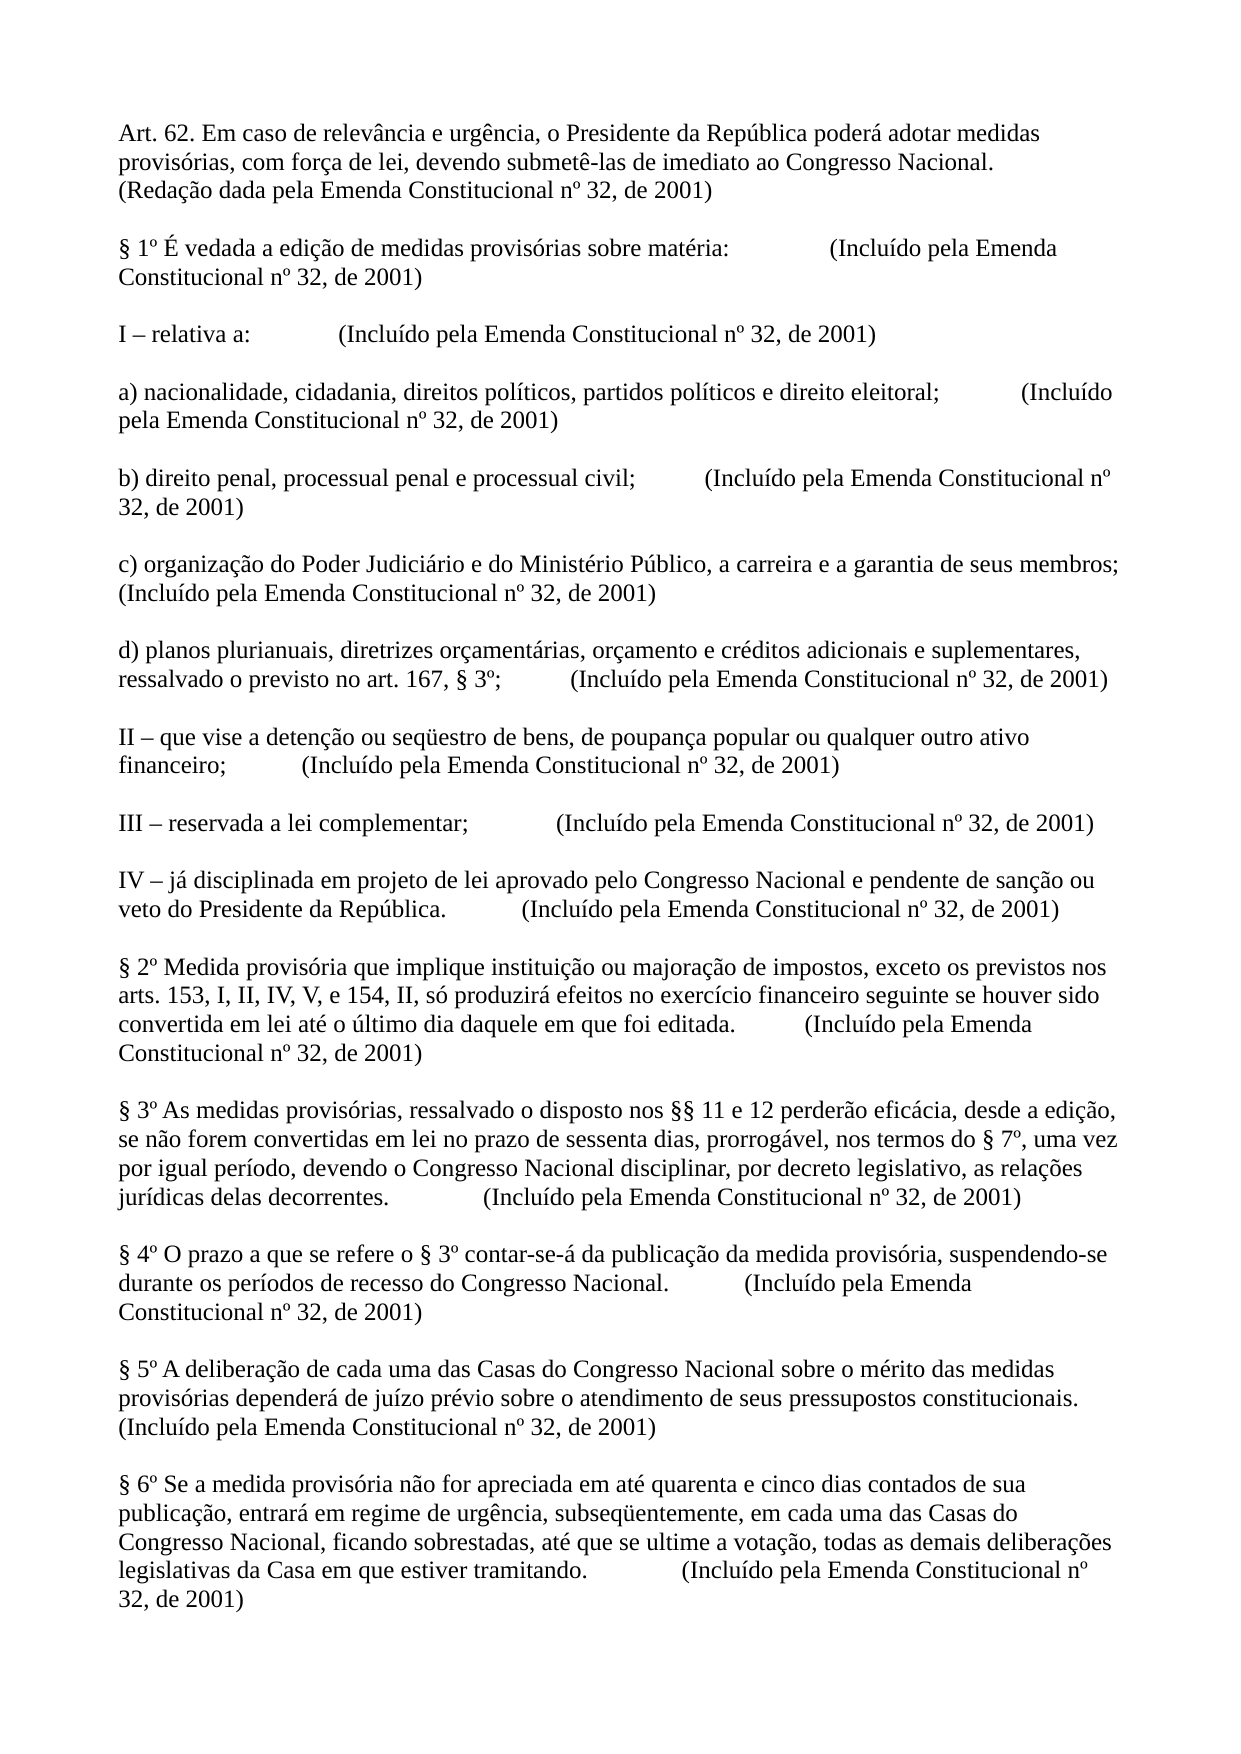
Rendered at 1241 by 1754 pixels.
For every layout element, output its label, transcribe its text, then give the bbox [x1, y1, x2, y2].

text § 6º Se a medida provisória não for apreciada em até quarenta e cinco dias contados de sua publicação, entrará em regime de urgência, subseqüentemente, em cada uma das Casas do Congresso Nacional, ficando sobrestadas, até que se ultime a votação, todas as demais deliberações legislativas da Casa em que estiver tramitando. (Incluído pela Emenda Constitucional nº 32, de 2001) [118, 1469, 1122, 1613]
text II – que vise a detenção ou seqüestro de bens, de poupança popular ou qualquer outro ativo financeiro; (Incluído pela Emenda Constitucional nº 32, de 2001) [118, 722, 1122, 779]
text § 3º As medidas provisórias, ressalvado o disposto nos §§ 11 e 12 perderão eficácia, desde a edição, se não forem convertidas em lei no prazo de sessenta dias, prorrogável, nos termos do § 7º, uma vez por igual período, devendo o Congresso Nacional disciplinar, por decreto legislativo, as relações jurídicas delas decorrentes. (Incluído pela Emenda Constitucional nº 32, de 2001) [118, 1096, 1122, 1211]
text b) direito penal, processual penal e processual civil; (Incluído pela Emenda Constitucional nº 32, de 2001) [118, 463, 1122, 521]
text § 4º O prazo a que se refere o § 3º contar-se-á da publicação da medida provisória, suspendendo-se durante os períodos de recesso do Congresso Nacional. (Incluído pela Emenda Constitucional nº 32, de 2001) [118, 1239, 1122, 1326]
text d) planos plurianuais, diretrizes orçamentárias, orçamento e créditos adicionais e suplementares, ressalvado o previsto no art. 167, § 3º; (Incluído pela Emenda Constitucional nº 32, de 2001) [118, 636, 1122, 693]
text IV – já disciplinada em projeto de lei aprovado pelo Congresso Nacional e pendente de sanção ou veto do Presidente da República. (Incluído pela Emenda Constitucional nº 32, de 2001) [118, 866, 1122, 923]
text § 2º Medida provisória que implique instituição ou majoração de impostos, exceto os previstos nos arts. 153, I, II, IV, V, e 154, II, só produzirá efeitos no exercício financeiro seguinte se houver sido convertida em lei até o último dia daquele em que foi editada. (Incluído pela Emenda Constitucional nº 32, de 2001) [118, 952, 1122, 1067]
text a) nacionalidade, cidadania, direitos políticos, partidos políticos e direito eleitoral; (Incluído pela Emenda Constitucional nº 32, de 2001) [118, 377, 1122, 434]
text Art. 62. Em caso de relevância e urgência, o Presidente da República poderá adotar medidas provisórias, com força de lei, devendo submetê-las de imediato ao Congresso Nacional. (Redação dada pela Emenda Constitucional nº 32, de 2001) [118, 118, 1122, 204]
text § 1º É vedada a edição de medidas provisórias sobre matéria: (Incluído pela Emenda Constitucional nº 32, de 2001) [118, 233, 1122, 291]
text c) organização do Poder Judiciário e do Ministério Público, a carreira e a garantia de seus membros; (Incluído pela Emenda Constitucional nº 32, de 2001) [118, 549, 1122, 607]
text III – reservada a lei complementar; (Incluído pela Emenda Constitucional nº 32, de 2001) [118, 808, 1122, 837]
text I – relativa a: (Incluído pela Emenda Constitucional nº 32, de 2001) [118, 319, 1122, 348]
text § 5º A deliberação de cada uma das Casas do Congresso Nacional sobre o mérito das medidas provisórias dependerá de juízo prévio sobre o atendimento de seus pressupostos constitucionais. (Incluído pela Emenda Constitucional nº 32, de 2001) [118, 1354, 1122, 1441]
